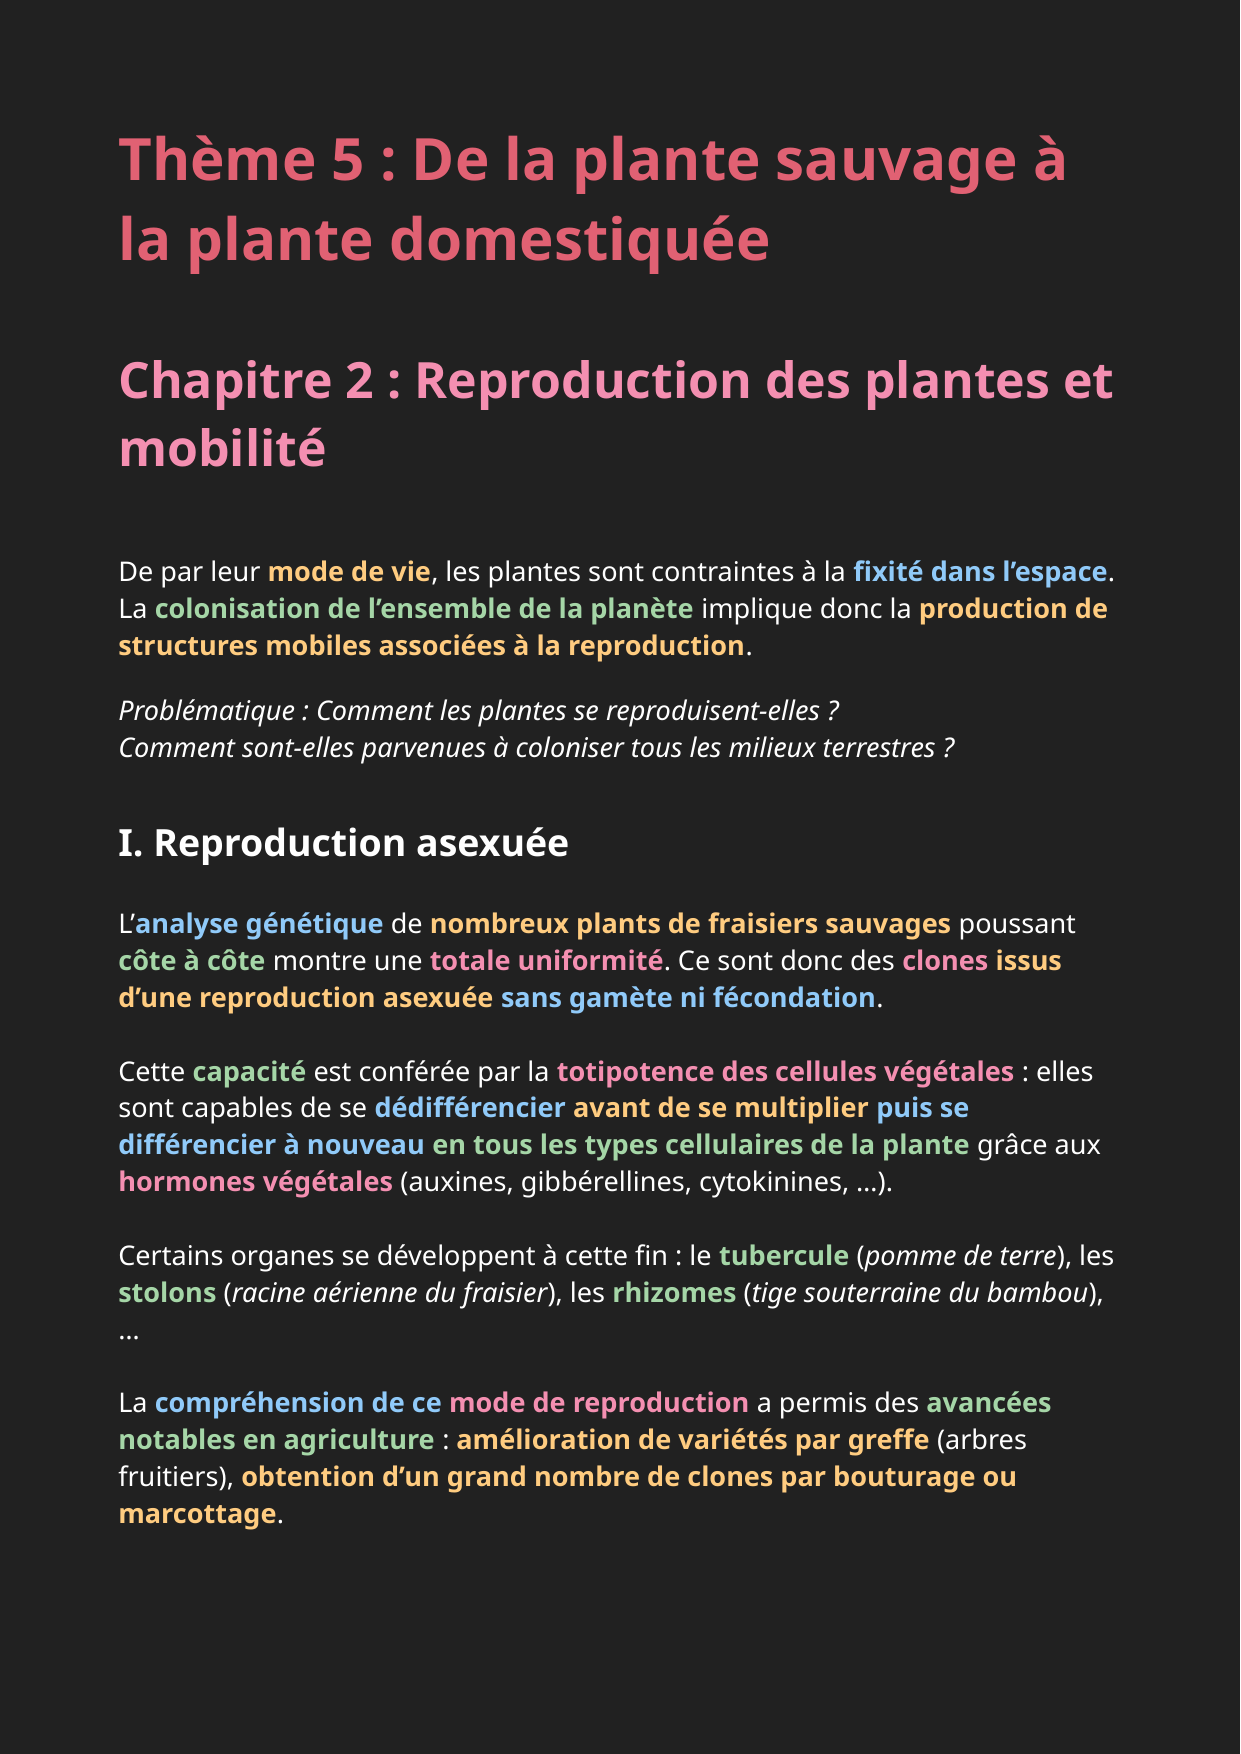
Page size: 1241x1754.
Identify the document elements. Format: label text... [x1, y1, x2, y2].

text Chapitre 2 : Reproduction des plantes et mobilité [118, 345, 1122, 481]
text Comment sont-elles parvenues à coloniser tous les milieux terrestres ? [118, 729, 1122, 766]
text Certains organes se développent à cette fin : le tubercule (pomme de terre), les stolons (racine aérienne du fraisier), les rhizomes (tige souterraine du bambou), … [118, 1236, 1122, 1347]
text La compréhension de ce mode de reproduction a permis des avancées notables en agriculture : amélioration de variétés par greffe (arbres fruitiers), obtention d’un grand nombre de clones par bouturage ou marcottage. [118, 1384, 1122, 1531]
text Problématique : Comment les plantes se reproduisent-elles ? [118, 692, 1122, 729]
text I. Reproduction asexuée [118, 817, 1122, 868]
text De par leur mode de vie, les plantes sont contraintes à la fixité dans l’espace. La colonisation de l’ensemble de la planète implique donc la production de structures mobiles associées à la reproduction. [118, 552, 1122, 663]
text L’analyse génétique de nombreux plants de fraisiers sauvages poussant côte à côte montre une totale uniformité. Ce sont donc des clones issus d’une reproduction asexuée sans gamète ni fécondation. [118, 904, 1122, 1015]
text Thème 5 : De la plante sauvage à la plante domestiquée [118, 118, 1122, 277]
text Cette capacité est conférée par la totipotence des cellules végétales : elles sont capables de se dédifférencier avant de se multiplier puis se différencier à nouveau en tous les types cellulaires de la plante grâce aux hormones végétales (auxines, gibbérellines, cytokinines, …). [118, 1052, 1122, 1199]
